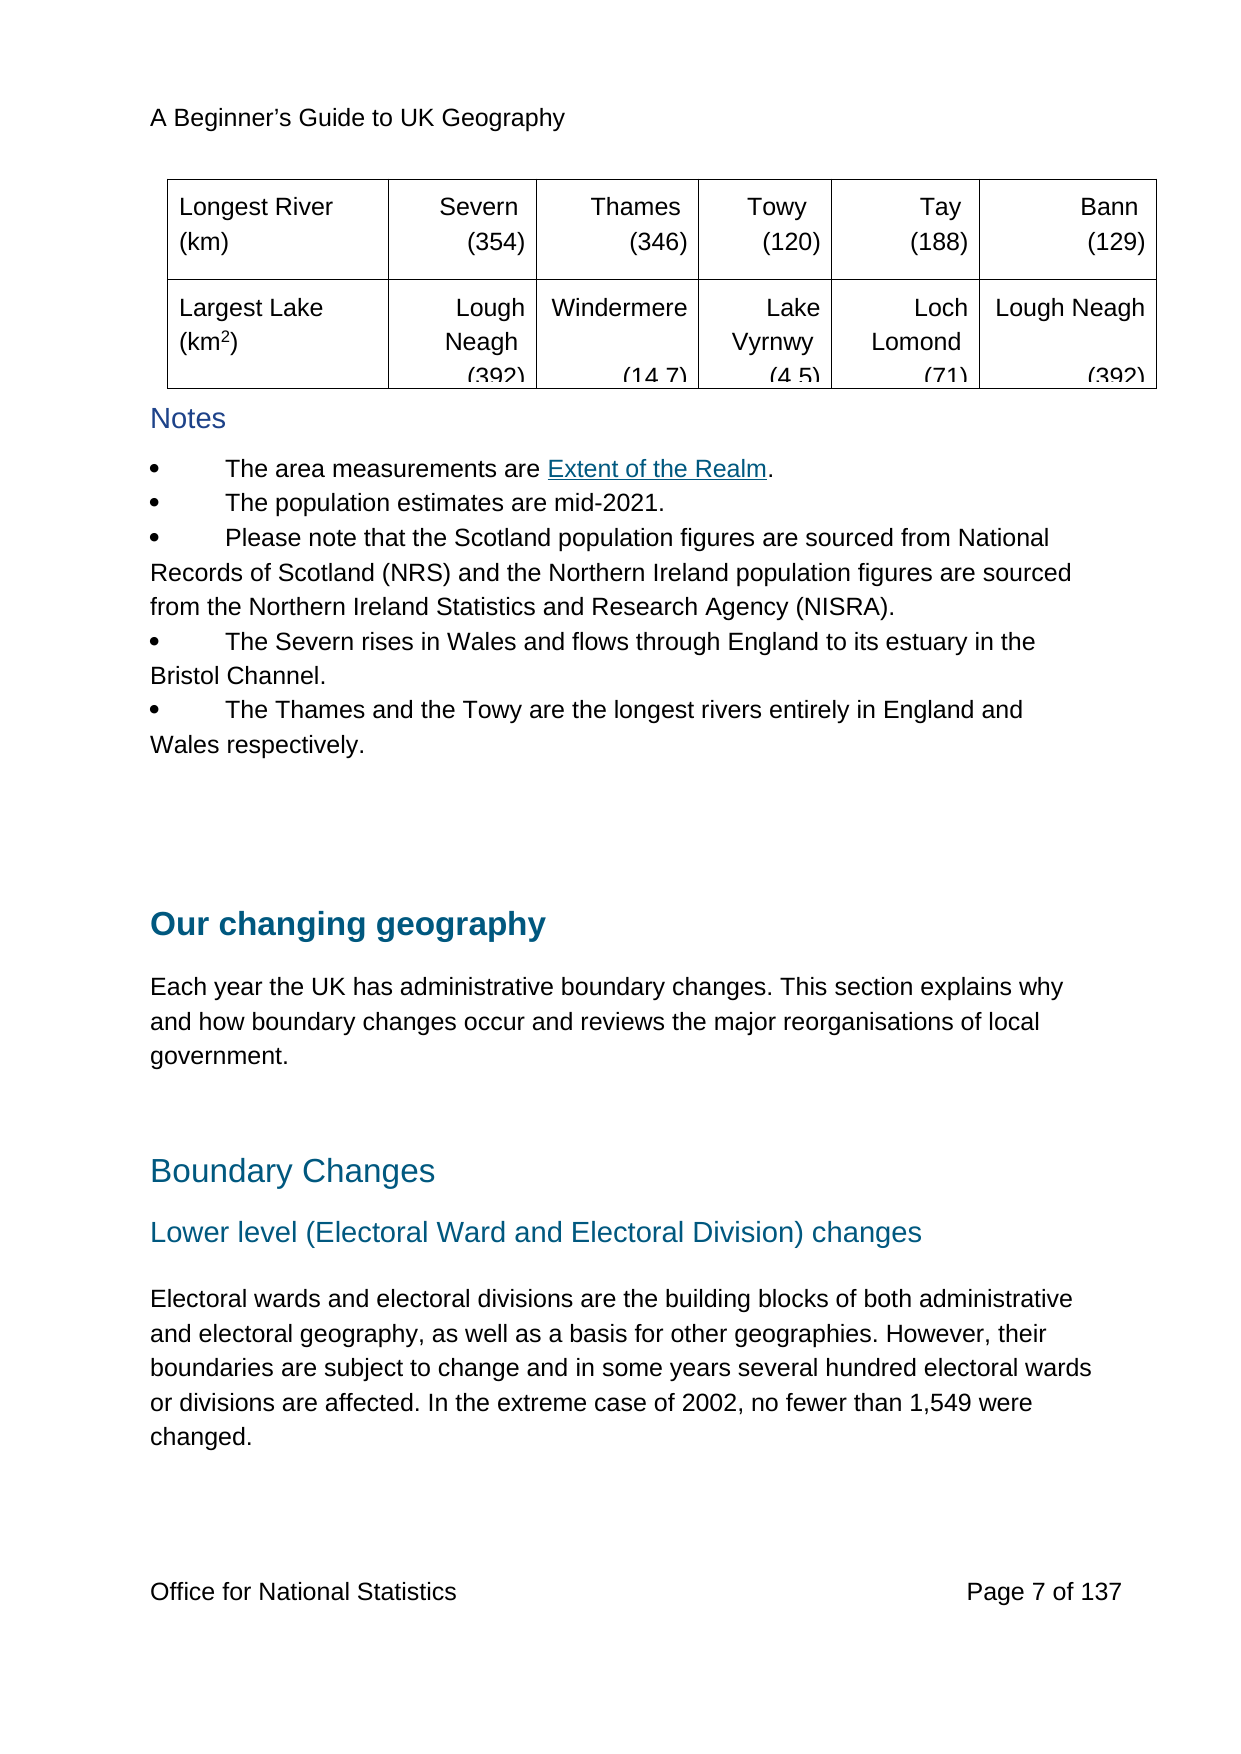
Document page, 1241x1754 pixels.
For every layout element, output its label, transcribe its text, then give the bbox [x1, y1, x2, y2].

text Each year the UK has administrative boundary changes. This section explains why and how boundary changes occur and reviews the major reorganisations of local government. [150, 972, 1095, 1070]
table_cell Loch Lomond (71) [832, 280, 979, 387]
table_cell Tay (188) [832, 180, 979, 279]
list The Severn rises in Wales and flows through England to its estuary in the Bristol Channel. [150, 626, 1095, 690]
list The population estimates are mid-2021. [150, 488, 1095, 517]
list The area measurements are Extent of the Realm. [150, 454, 1095, 483]
text Notes [150, 401, 1122, 434]
subtitle Lower level (Electoral Ward and Electoral Division) changes [150, 1215, 1095, 1248]
text Electoral wards and electoral divisions are the building blocks of both administrative and electoral geography, as well as a basis for other geographies. However, their boundaries are subject to change and in some years several hundred electoral wards or divisions are affected. In the extreme case of 2002, no fewer than 1,549 were changed. [150, 1284, 1095, 1451]
table_cell Longest River (km) [168, 180, 388, 279]
table_cell Largest Lake (km2) [168, 280, 388, 387]
table_cell Bann (129) [980, 180, 1156, 279]
subtitle Boundary Changes [150, 1152, 1095, 1190]
table_cell Lake Vyrnwy (4.5) [699, 280, 831, 387]
list The Thames and the Towy are the longest rivers entirely in England and Wales respectively. [150, 696, 1095, 759]
subtitle Our changing geography [150, 904, 1095, 943]
table_cell Towy (120) [699, 180, 831, 279]
table_cell Windermere (14.7) [537, 280, 698, 387]
table_cell Lough Neagh (392) [980, 280, 1156, 387]
table_cell Severn (354) [389, 180, 536, 279]
list Please note that the Scotland population figures are sourced from National Records of Scotland (NRS) and the Northern Ireland population figures are sourced from the Northern Ireland Statistics and Research Agency (NISRA). [150, 523, 1095, 621]
table_cell Thames (346) [537, 180, 698, 279]
table_cell Lough Neagh (392) [389, 280, 536, 387]
